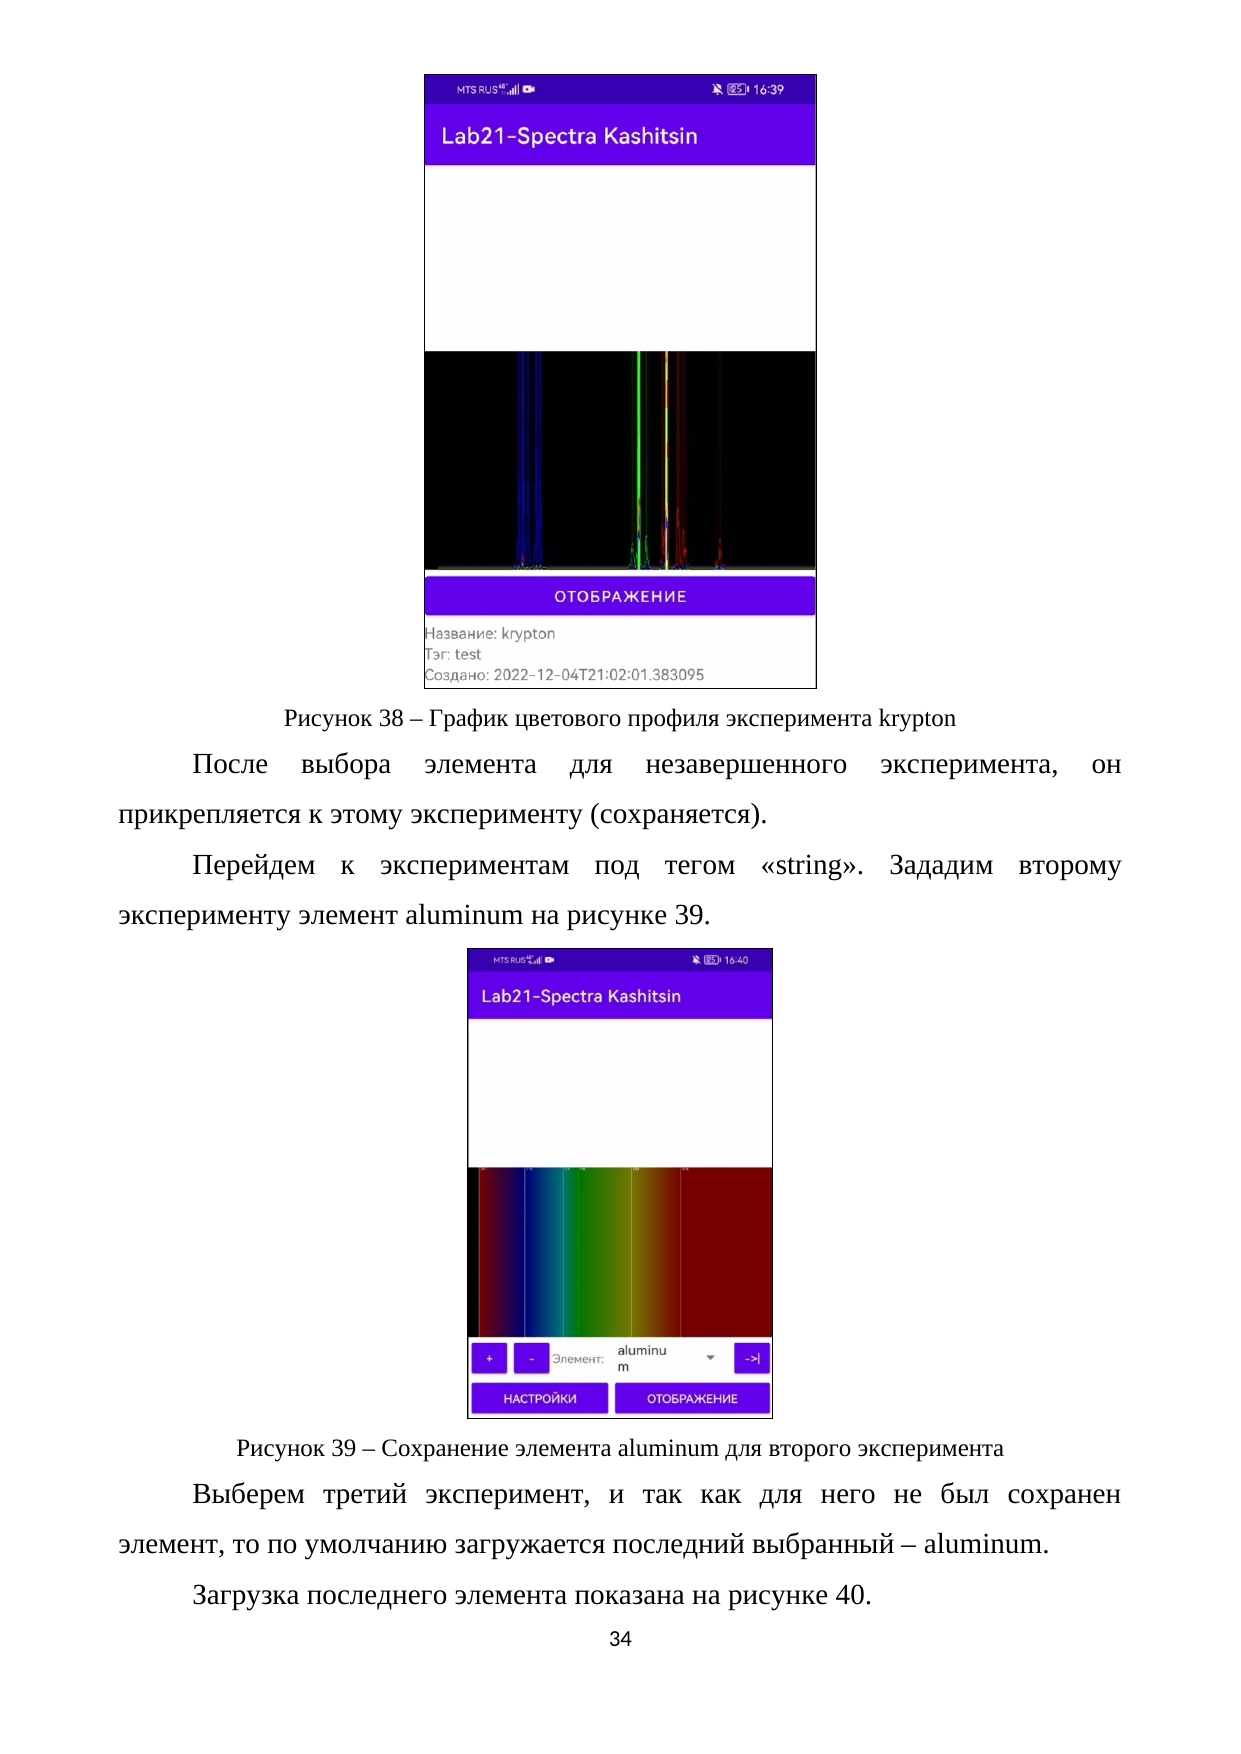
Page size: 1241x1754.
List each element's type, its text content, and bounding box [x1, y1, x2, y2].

text Перейдем к экспериментам под тегом «string». Зададим второму эксперименту элемент aluminum на рисунке 39. [118, 847, 1122, 931]
text После выбора элемента для незавершенного эксперимента, он прикрепляется к этому эксперименту (сохраняется). [118, 746, 1122, 830]
text Загрузка последнего элемента показана на рисунке 40. [118, 1577, 1122, 1610]
text Выберем третий эксперимент, и так как для него не был сохранен элемент, то по умолчанию загружается последний выбранный – aluminum. [118, 1476, 1122, 1560]
text Рисунок 39 – Сохранение элемента aluminum для второго эксперимента [118, 1433, 1122, 1462]
text Рисунок 38 – График цветового профиля эксперимента krypton [118, 703, 1122, 732]
